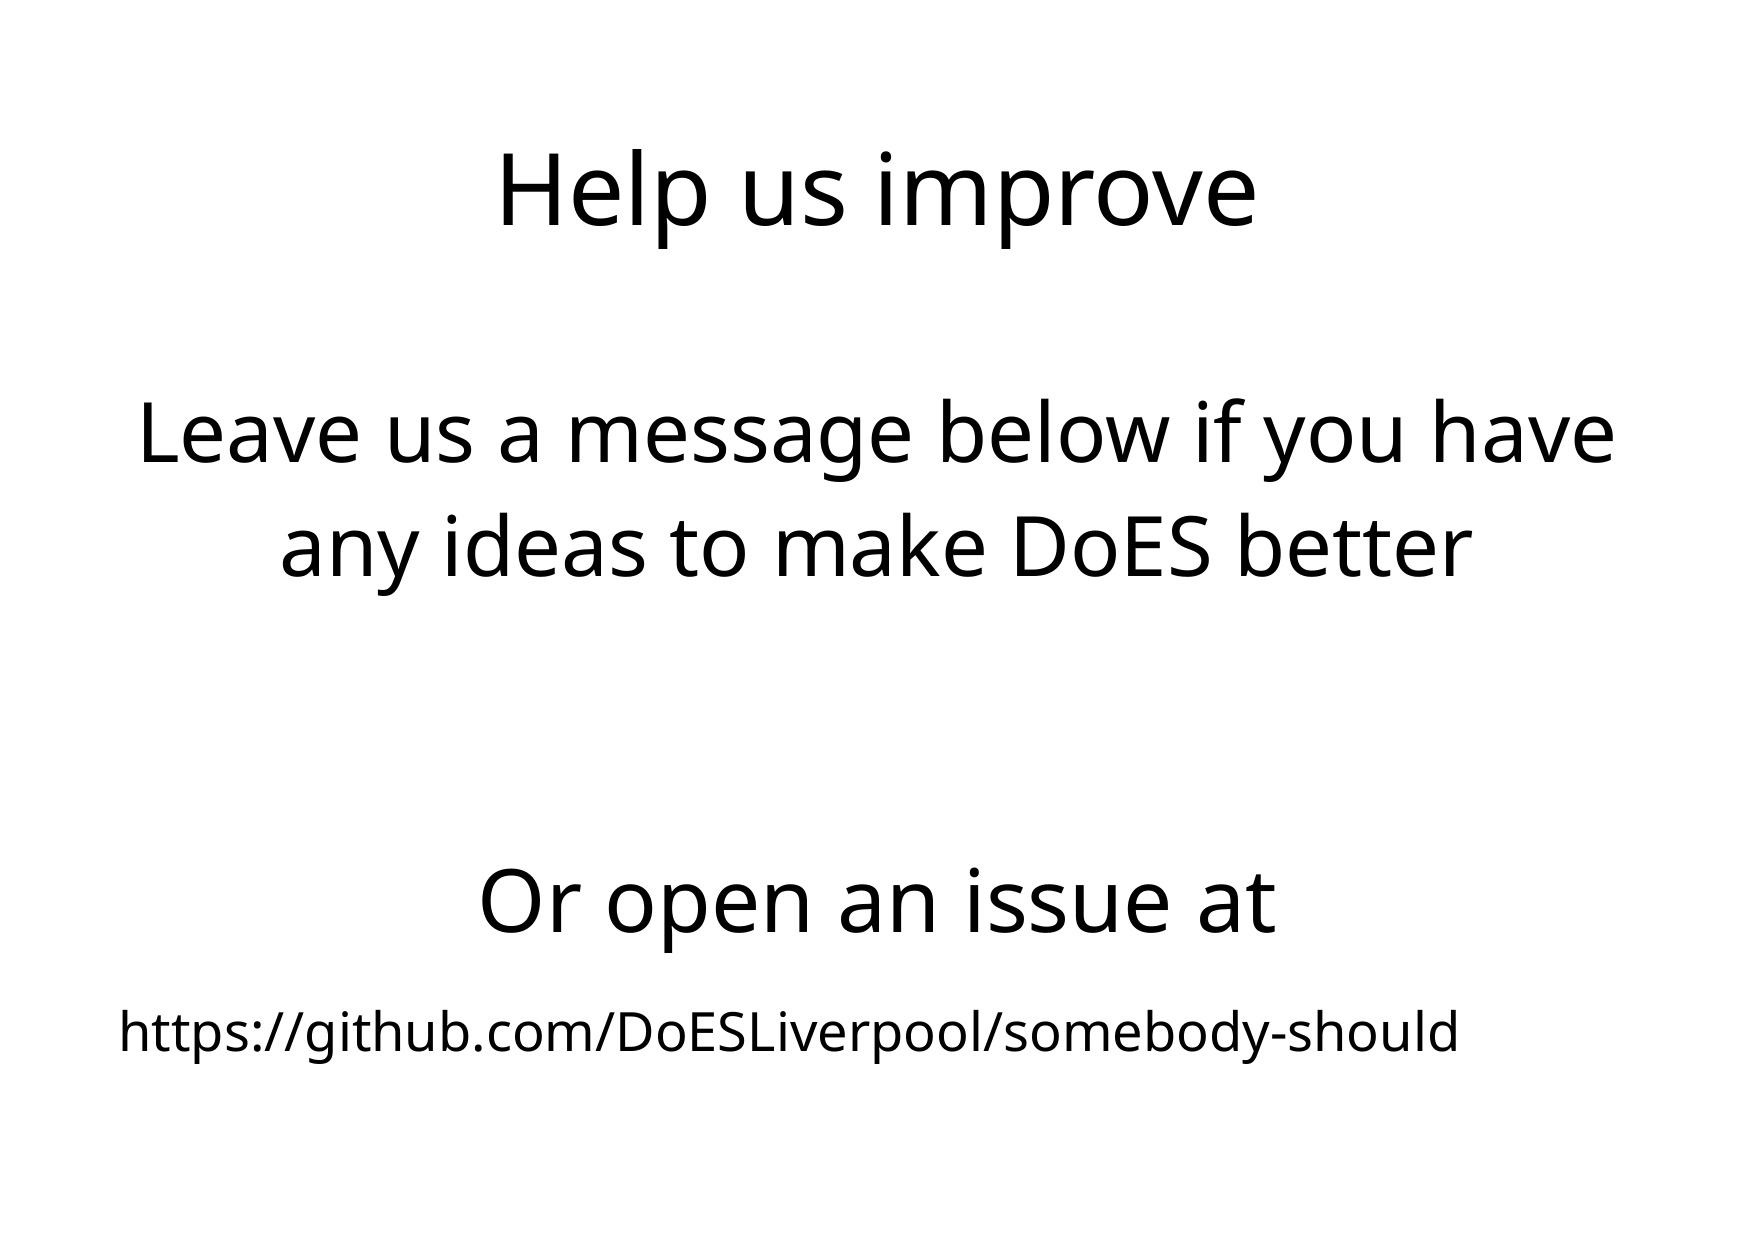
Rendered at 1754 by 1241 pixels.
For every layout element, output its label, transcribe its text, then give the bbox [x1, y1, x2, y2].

text Leave us a message below if you have any ideas to make DoES better [118, 373, 1636, 601]
text Help us improve [118, 118, 1636, 254]
text https://github.com/DoESLiverpool/somebody-should [118, 958, 1636, 1077]
text Or open an issue at [118, 839, 1636, 958]
